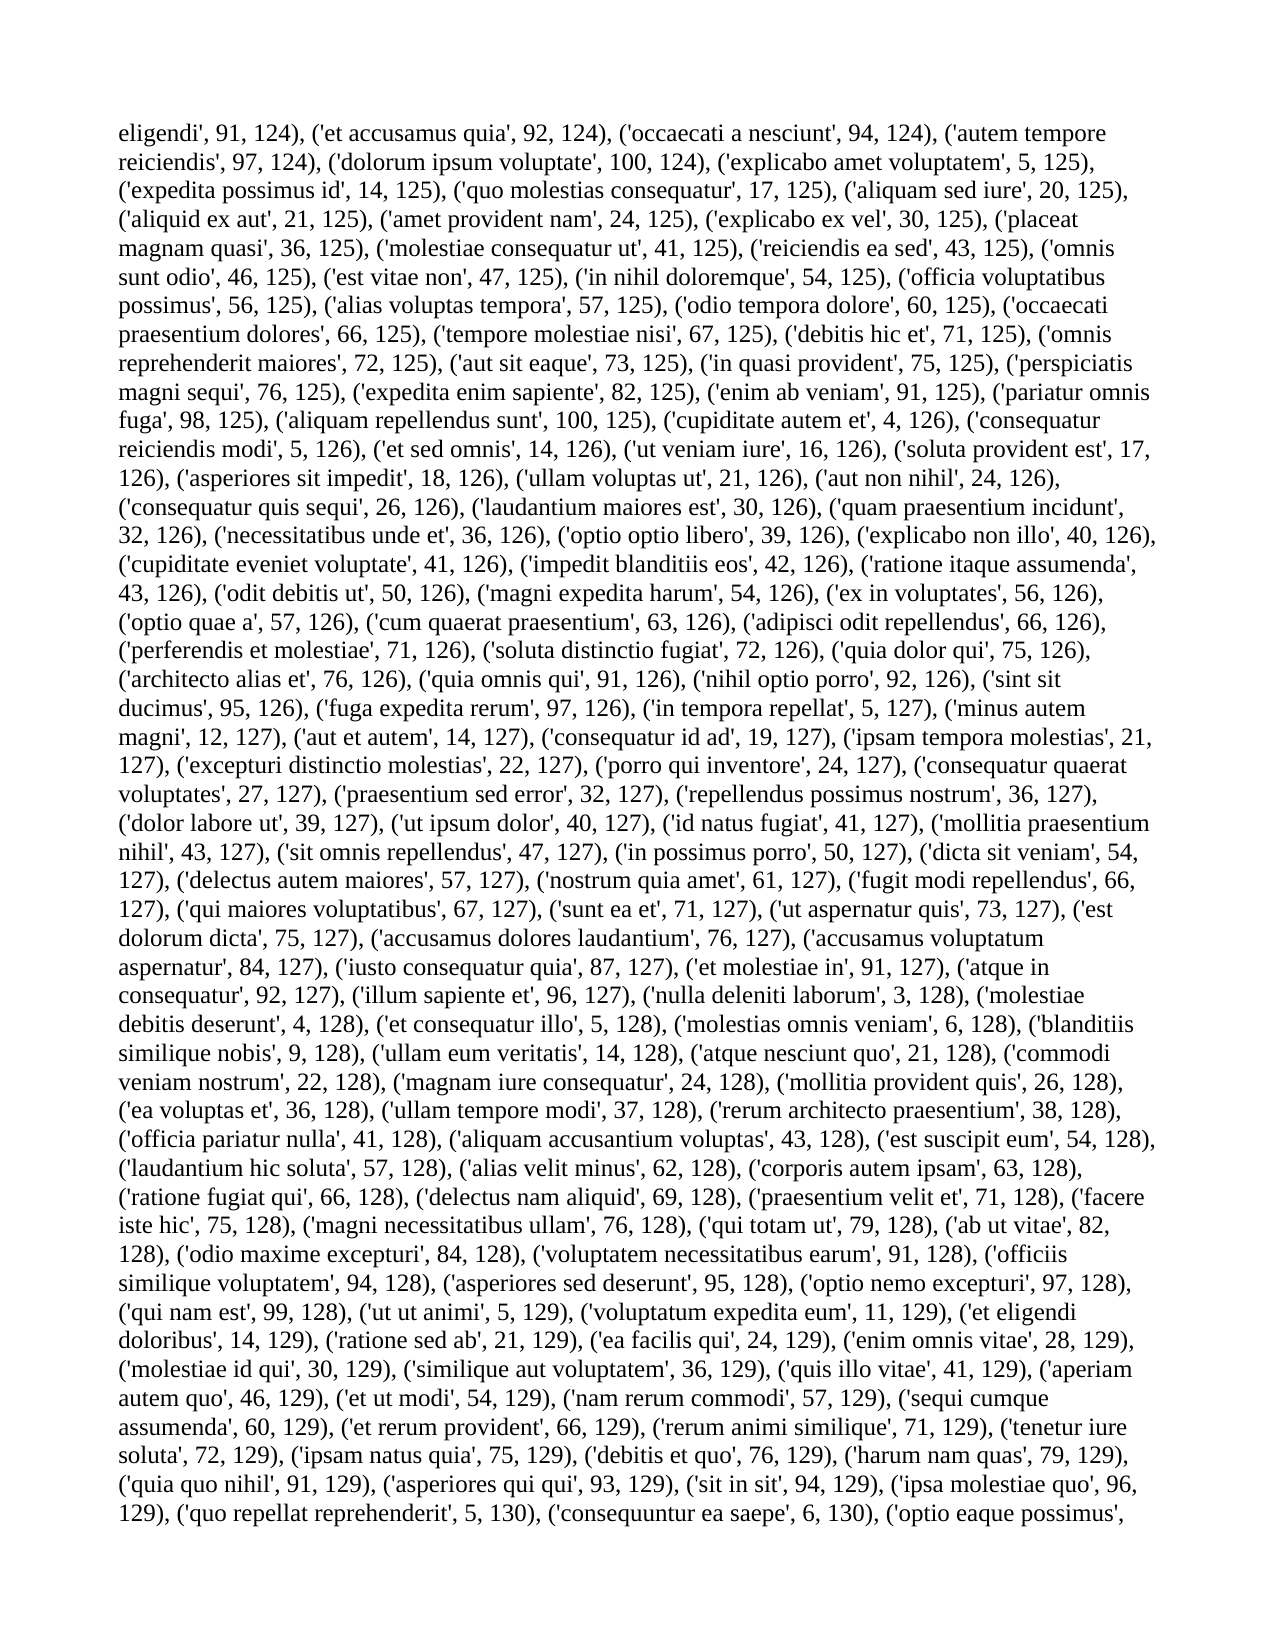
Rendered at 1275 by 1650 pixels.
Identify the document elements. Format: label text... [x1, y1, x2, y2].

text eligendi', 91, 124), ('et accusamus quia', 92, 124), ('occaecati a nesciunt', 94, 124), ('autem tempore reiciendis', 97, 124), ('dolorum ipsum voluptate', 100, 124), ('explicabo amet voluptatem', 5, 125), ('expedita possimus id', 14, 125), ('quo molestias consequatur', 17, 125), ('aliquam sed iure', 20, 125), ('aliquid ex aut', 21, 125), ('amet provident nam', 24, 125), ('explicabo ex vel', 30, 125), ('placeat magnam quasi', 36, 125), ('molestiae consequatur ut', 41, 125), ('reiciendis ea sed', 43, 125), ('omnis sunt odio', 46, 125), ('est vitae non', 47, 125), ('in nihil doloremque', 54, 125), ('officia voluptatibus possimus', 56, 125), ('alias voluptas tempora', 57, 125), ('odio tempora dolore', 60, 125), ('occaecati praesentium dolores', 66, 125), ('tempore molestiae nisi', 67, 125), ('debitis hic et', 71, 125), ('omnis reprehenderit maiores', 72, 125), ('aut sit eaque', 73, 125), ('in quasi provident', 75, 125), ('perspiciatis magni sequi', 76, 125), ('expedita enim sapiente', 82, 125), ('enim ab veniam', 91, 125), ('pariatur omnis fuga', 98, 125), ('aliquam repellendus sunt', 100, 125), ('cupiditate autem et', 4, 126), ('consequatur reiciendis modi', 5, 126), ('et sed omnis', 14, 126), ('ut veniam iure', 16, 126), ('soluta provident est', 17, 126), ('asperiores sit impedit', 18, 126), ('ullam voluptas ut', 21, 126), ('aut non nihil', 24, 126), ('consequatur quis sequi', 26, 126), ('laudantium maiores est', 30, 126), ('quam praesentium incidunt', 32, 126), ('necessitatibus unde et', 36, 126), ('optio optio libero', 39, 126), ('explicabo non illo', 40, 126), ('cupiditate eveniet voluptate', 41, 126), ('impedit blanditiis eos', 42, 126), ('ratione itaque assumenda', 43, 126), ('odit debitis ut', 50, 126), ('magni expedita harum', 54, 126), ('ex in voluptates', 56, 126), ('optio quae a', 57, 126), ('cum quaerat praesentium', 63, 126), ('adipisci odit repellendus', 66, 126), ('perferendis et molestiae', 71, 126), ('soluta distinctio fugiat', 72, 126), ('quia dolor qui', 75, 126), ('architecto alias et', 76, 126), ('quia omnis qui', 91, 126), ('nihil optio porro', 92, 126), ('sint sit ducimus', 95, 126), ('fuga expedita rerum', 97, 126), ('in tempora repellat', 5, 127), ('minus autem magni', 12, 127), ('aut et autem', 14, 127), ('consequatur id ad', 19, 127), ('ipsam tempora molestias', 21, 127), ('excepturi distinctio molestias', 22, 127), ('porro qui inventore', 24, 127), ('consequatur quaerat voluptates', 27, 127), ('praesentium sed error', 32, 127), ('repellendus possimus nostrum', 36, 127), ('dolor labore ut', 39, 127), ('ut ipsum dolor', 40, 127), ('id natus fugiat', 41, 127), ('mollitia praesentium nihil', 43, 127), ('sit omnis repellendus', 47, 127), ('in possimus porro', 50, 127), ('dicta sit veniam', 54, 127), ('delectus autem maiores', 57, 127), ('nostrum quia amet', 61, 127), ('fugit modi repellendus', 66, 127), ('qui maiores voluptatibus', 67, 127), ('sunt ea et', 71, 127), ('ut aspernatur quis', 73, 127), ('est dolorum dicta', 75, 127), ('accusamus dolores laudantium', 76, 127), ('accusamus voluptatum aspernatur', 84, 127), ('iusto consequatur quia', 87, 127), ('et molestiae in', 91, 127), ('atque in consequatur', 92, 127), ('illum sapiente et', 96, 127), ('nulla deleniti laborum', 3, 128), ('molestiae debitis deserunt', 4, 128), ('et consequatur illo', 5, 128), ('molestias omnis veniam', 6, 128), ('blanditiis similique nobis', 9, 128), ('ullam eum veritatis', 14, 128), ('atque nesciunt quo', 21, 128), ('commodi veniam nostrum', 22, 128), ('magnam iure consequatur', 24, 128), ('mollitia provident quis', 26, 128), ('ea voluptas et', 36, 128), ('ullam tempore modi', 37, 128), ('rerum architecto praesentium', 38, 128), ('officia pariatur nulla', 41, 128), ('aliquam accusantium voluptas', 43, 128), ('est suscipit eum', 54, 128), ('laudantium hic soluta', 57, 128), ('alias velit minus', 62, 128), ('corporis autem ipsam', 63, 128), ('ratione fugiat qui', 66, 128), ('delectus nam aliquid', 69, 128), ('praesentium velit et', 71, 128), ('facere iste hic', 75, 128), ('magni necessitatibus ullam', 76, 128), ('qui totam ut', 79, 128), ('ab ut vitae', 82, 128), ('odio maxime excepturi', 84, 128), ('voluptatem necessitatibus earum', 91, 128), ('officiis similique voluptatem', 94, 128), ('asperiores sed deserunt', 95, 128), ('optio nemo excepturi', 97, 128), ('qui nam est', 99, 128), ('ut ut animi', 5, 129), ('voluptatum expedita eum', 11, 129), ('et eligendi doloribus', 14, 129), ('ratione sed ab', 21, 129), ('ea facilis qui', 24, 129), ('enim omnis vitae', 28, 129), ('molestiae id qui', 30, 129), ('similique aut voluptatem', 36, 129), ('quis illo vitae', 41, 129), ('aperiam autem quo', 46, 129), ('et ut modi', 54, 129), ('nam rerum commodi', 57, 129), ('sequi cumque assumenda', 60, 129), ('et rerum provident', 66, 129), ('rerum animi similique', 71, 129), ('tenetur iure soluta', 72, 129), ('ipsam natus quia', 75, 129), ('debitis et quo', 76, 129), ('harum nam quas', 79, 129), ('quia quo nihil', 91, 129), ('asperiores qui qui', 93, 129), ('sit in sit', 94, 129), ('ipsa molestiae quo', 96, 129), ('quo repellat reprehenderit', 5, 130), ('consequuntur ea saepe', 6, 130), ('optio eaque possimus', [118, 118, 1157, 1527]
